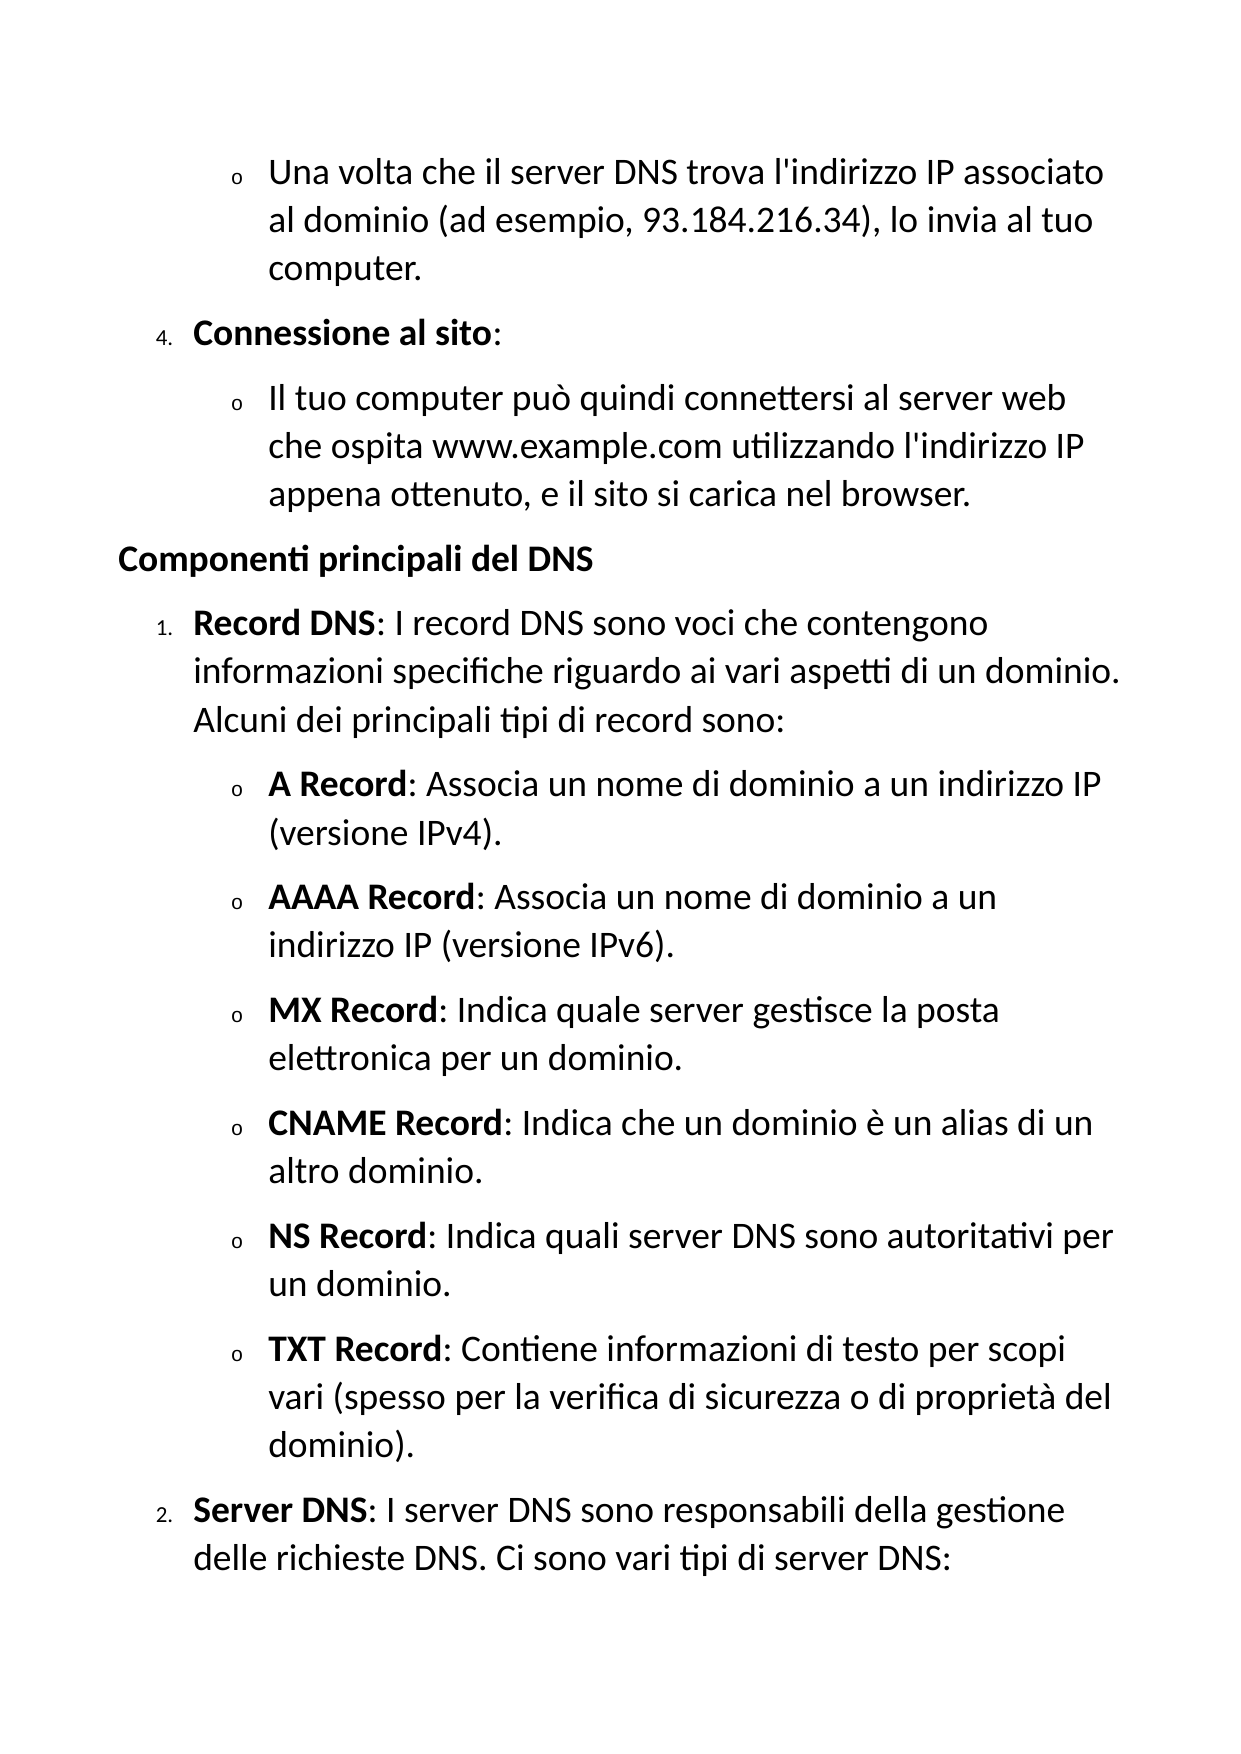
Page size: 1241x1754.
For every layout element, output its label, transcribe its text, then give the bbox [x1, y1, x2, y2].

list MX Record: Indica quale server gestisce la posta elettronica per un dominio. [231, 986, 1122, 1080]
list Una volta che il server DNS trova l'indirizzo IP associato al dominio (ad esempio, 93.184.216.34), lo invia al tuo computer. [231, 148, 1122, 290]
list Il tuo computer può quindi connettersi al server web che ospita www.example.com utilizzando l'indirizzo IP appena ottenuto, e il sito si carica nel browser. [231, 373, 1122, 516]
list Server DNS: I server DNS sono responsabili della gestione delle richieste DNS. Ci sono vari tipi di server DNS: [156, 1486, 1122, 1580]
list Record DNS: I record DNS sono voci che contengono informazioni specifiche riguardo ai vari aspetti di un dominio. Alcuni dei principali tipi di record sono: [156, 599, 1122, 741]
list TXT Record: Contiene informazioni di testo per scopi vari (spesso per la verifica di sicurezza o di proprietà del dominio). [231, 1325, 1122, 1467]
list Connessione al sito: [156, 309, 1122, 354]
text Componenti principali del DNS [118, 534, 1122, 580]
list NS Record: Indica quali server DNS sono autoritativi per un dominio. [231, 1212, 1122, 1306]
list CNAME Record: Indica che un dominio è un alias di un altro dominio. [231, 1099, 1122, 1193]
list AAAA Record: Associa un nome di dominio a un indirizzo IP (versione IPv6). [231, 873, 1122, 967]
list A Record: Associa un nome di dominio a un indirizzo IP (versione IPv4). [231, 760, 1122, 854]
